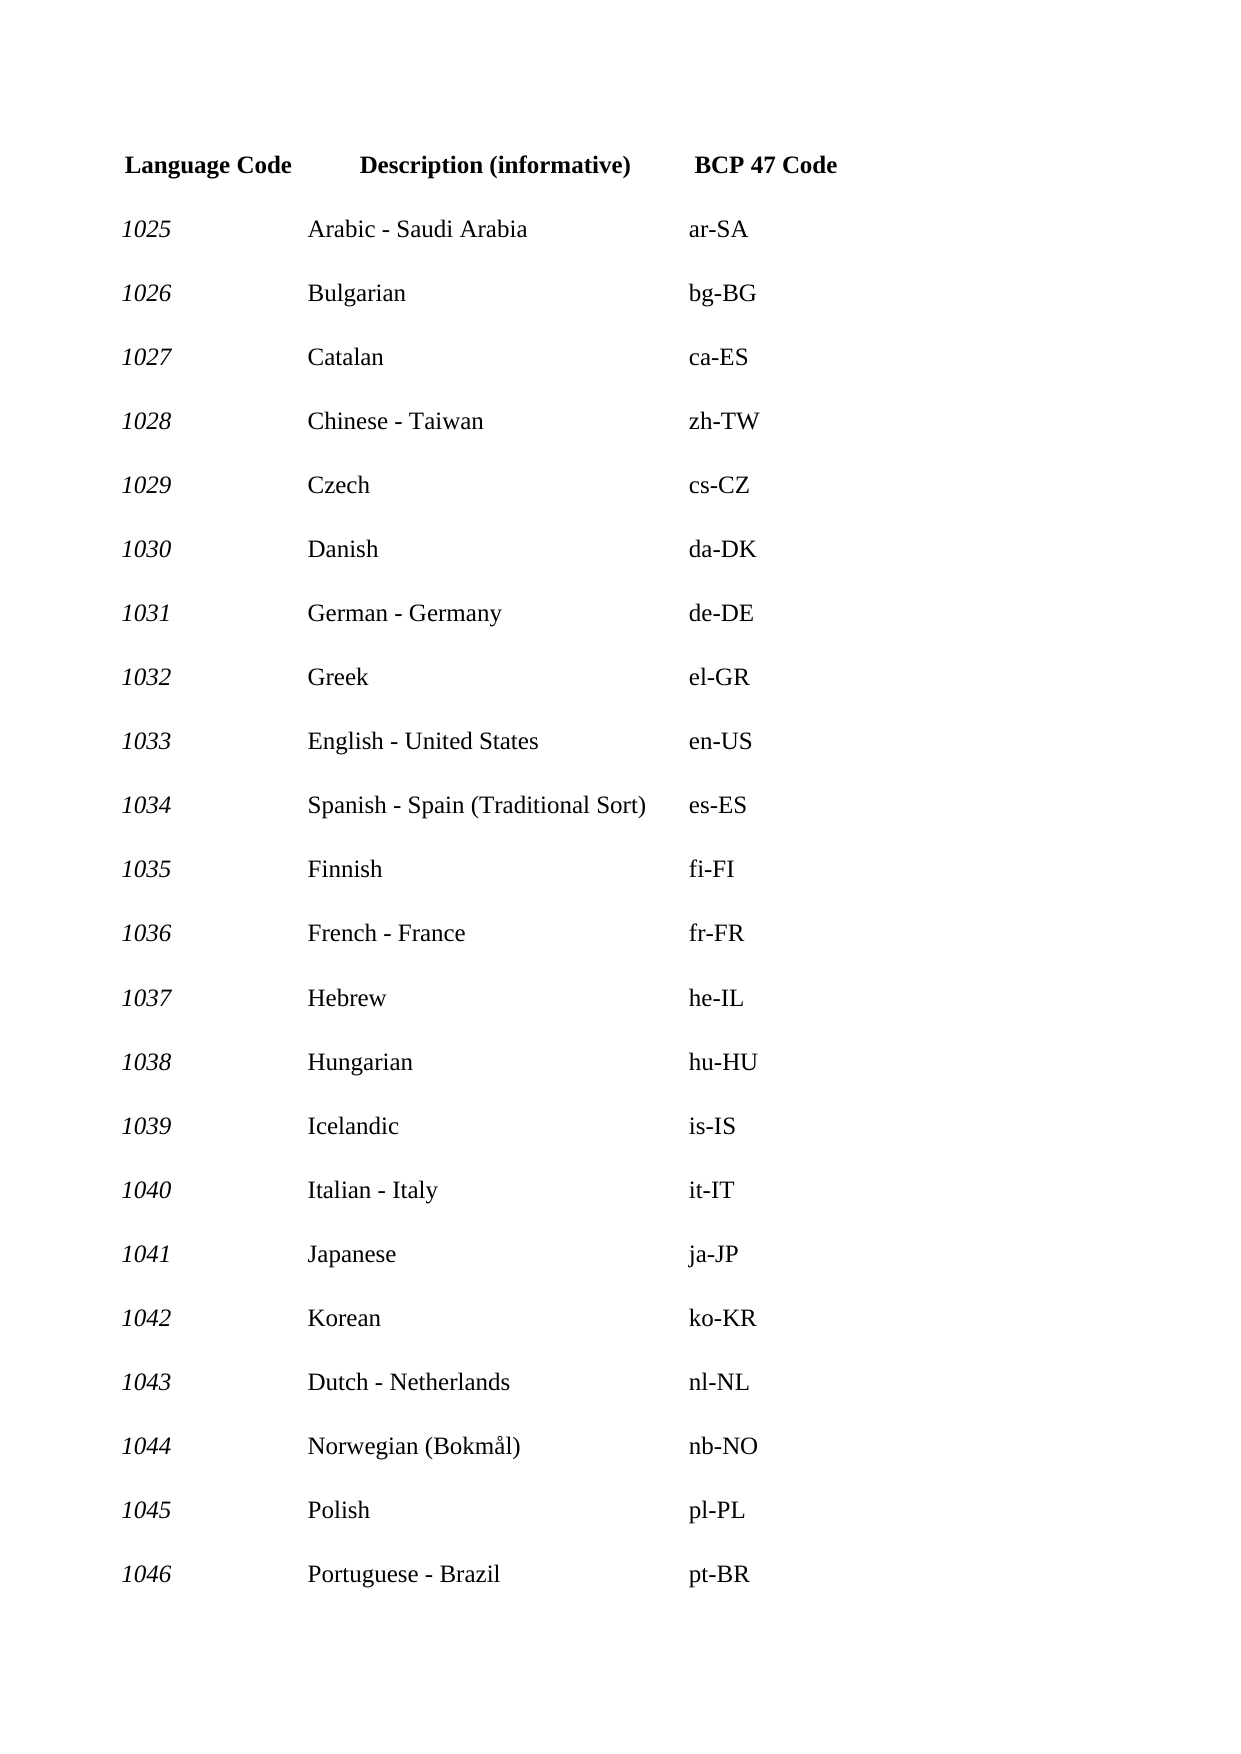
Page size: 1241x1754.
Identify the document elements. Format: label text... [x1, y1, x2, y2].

table_cell nl-NL [686, 1364, 846, 1428]
table_cell 1035 [118, 852, 304, 916]
table_cell Catalan [305, 339, 686, 403]
table_cell French - France [305, 916, 686, 980]
table_cell 1045 [118, 1492, 304, 1556]
table_cell Hungarian [305, 1044, 686, 1108]
table_cell Dutch - Netherlands [305, 1364, 686, 1428]
table_cell 1036 [118, 916, 304, 980]
table_cell 1044 [118, 1428, 304, 1492]
table_cell Chinese - Taiwan [305, 403, 686, 467]
table_cell pl-PL [686, 1492, 846, 1556]
table_cell Icelandic [305, 1108, 686, 1172]
table_cell ca-ES [686, 339, 846, 403]
table_cell cs-CZ [686, 467, 846, 531]
table_cell English - United States [305, 724, 686, 787]
table_cell nb-NO [686, 1428, 846, 1492]
table_cell German - Germany [305, 595, 686, 659]
table_header Language Code [118, 147, 304, 211]
table_cell 1030 [118, 531, 304, 595]
table_cell bg-BG [686, 275, 846, 339]
table_cell Polish [305, 1492, 686, 1556]
table_header BCP 47 Code [686, 147, 846, 211]
table_cell he-IL [686, 980, 846, 1044]
table_cell ja-JP [686, 1236, 846, 1300]
table_cell 1026 [118, 275, 304, 339]
table_cell da-DK [686, 531, 846, 595]
table_cell 1041 [118, 1236, 304, 1300]
table_header Description (informative) [305, 147, 686, 211]
table_cell ar-SA [686, 211, 846, 275]
table_cell 1031 [118, 595, 304, 659]
table_cell Hebrew [305, 980, 686, 1044]
table_cell pt-BR [686, 1556, 846, 1620]
table_cell Finnish [305, 852, 686, 916]
table_cell Portuguese - Brazil [305, 1556, 686, 1620]
table_cell Italian - Italy [305, 1172, 686, 1236]
table_cell 1040 [118, 1172, 304, 1236]
table_cell Korean [305, 1300, 686, 1364]
table_cell it-IT [686, 1172, 846, 1236]
table_cell ko-KR [686, 1300, 846, 1364]
table_cell 1029 [118, 467, 304, 531]
table_cell 1025 [118, 211, 304, 275]
table_cell Japanese [305, 1236, 686, 1300]
table_cell 1034 [118, 788, 304, 852]
table_cell 1043 [118, 1364, 304, 1428]
table_cell Arabic - Saudi Arabia [305, 211, 686, 275]
table_cell 1042 [118, 1300, 304, 1364]
table_cell en-US [686, 724, 846, 787]
table_cell 1046 [118, 1556, 304, 1620]
table_cell zh-TW [686, 403, 846, 467]
table_cell de-DE [686, 595, 846, 659]
table_cell 1033 [118, 724, 304, 787]
table_cell fr-FR [686, 916, 846, 980]
table_cell Bulgarian [305, 275, 686, 339]
table_cell 1038 [118, 1044, 304, 1108]
table_cell 1027 [118, 339, 304, 403]
table_cell 1032 [118, 659, 304, 723]
table_cell Norwegian (Bokmål) [305, 1428, 686, 1492]
table_cell 1037 [118, 980, 304, 1044]
table_cell hu-HU [686, 1044, 846, 1108]
table_cell Greek [305, 659, 686, 723]
table_cell fi-FI [686, 852, 846, 916]
table_cell Spanish - Spain (Traditional Sort) [305, 788, 686, 852]
table_cell es-ES [686, 788, 846, 852]
table_cell 1039 [118, 1108, 304, 1172]
table_cell 1028 [118, 403, 304, 467]
table_cell Czech [305, 467, 686, 531]
table_cell is-IS [686, 1108, 846, 1172]
table_cell el-GR [686, 659, 846, 723]
table_cell Danish [305, 531, 686, 595]
